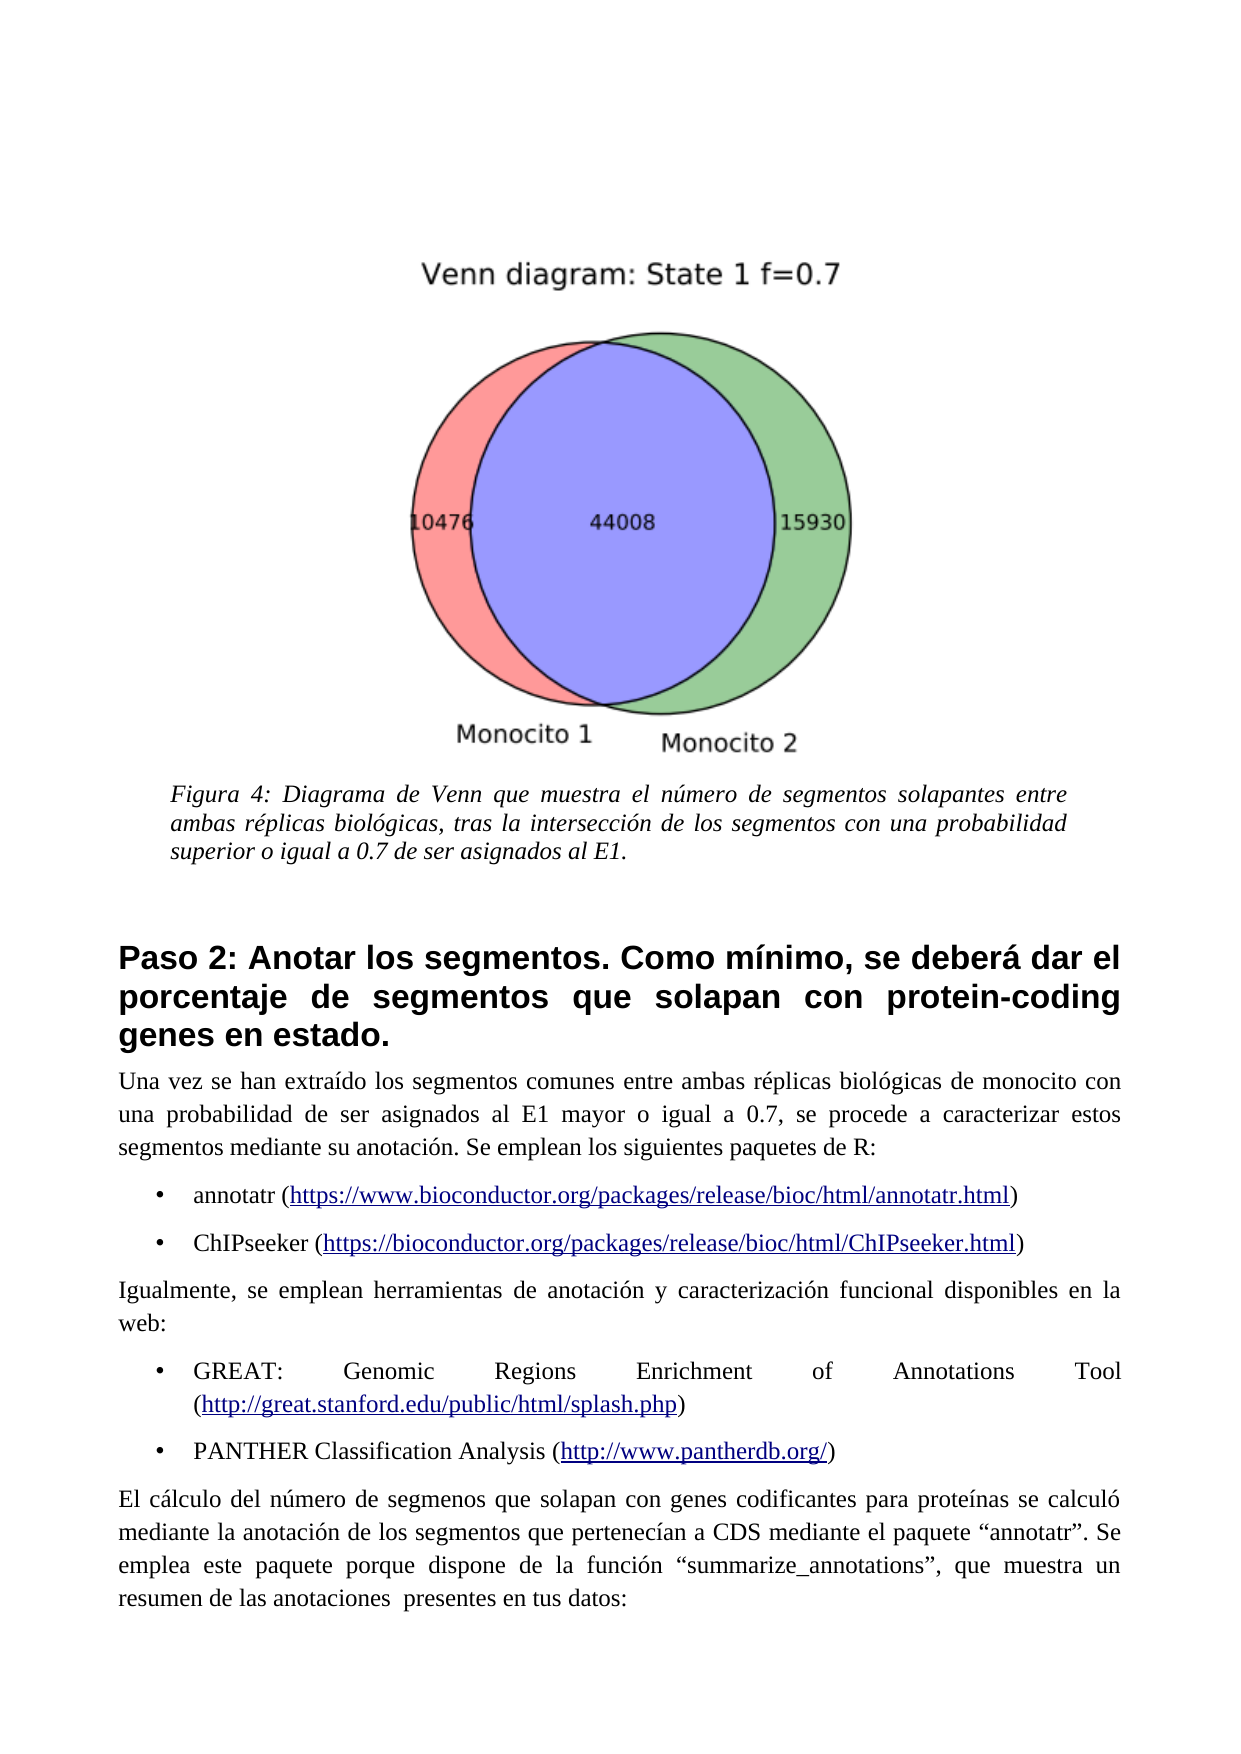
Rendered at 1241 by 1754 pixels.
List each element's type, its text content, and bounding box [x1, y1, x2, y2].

list GREAT: Genomic Regions Enrichment of Annotations Tool (http://great.stanford.edu/public/html/splash.php) [156, 1356, 1122, 1418]
list PANTHER Classification Analysis (http://www.pantherdb.org/) [156, 1436, 1122, 1465]
list annotatr (https://www.bioconductor.org/packages/release/bioc/html/annotatr.html) [156, 1180, 1122, 1209]
list ChIPseeker (https://bioconductor.org/packages/release/bioc/html/ChIPseeker.html) [156, 1228, 1122, 1256]
text El cálculo del número de segmenos que solapan con genes codificantes para proteínas se calculó mediante la anotación de los segmentos que pertenecían a CDS mediante el paquete “annotatr”. Se emplea este paquete porque dispone de la función “summarize_annotations”, que muestra un resumen de las anotaciones presentes en tus datos: [118, 1484, 1122, 1612]
subtitle Paso 2: Anotar los segmentos. Como mínimo, se deberá dar el porcentaje de segmentos que solapan con protein-coding genes en estado. [118, 938, 1122, 1054]
picture [170, 242, 1071, 774]
text Una vez se han extraído los segmentos comunes entre ambas réplicas biológicas de monocito con una probabilidad de ser asignados al E1 mayor o igual a 0.7, se procede a caracterizar estos segmentos mediante su anotación. Se emplean los siguientes paquetes de R: [118, 1066, 1122, 1161]
text Figura 4: Diagrama de Venn que muestra el número de segmentos solapantes entre ambas réplicas biológicas, tras la intersección de los segmentos con una probabilidad superior o igual a 0.7 de ser asignados al E1. [170, 774, 1070, 865]
text Igualmente, se emplean herramientas de anotación y caracterización funcional disponibles en la web: [118, 1275, 1122, 1337]
